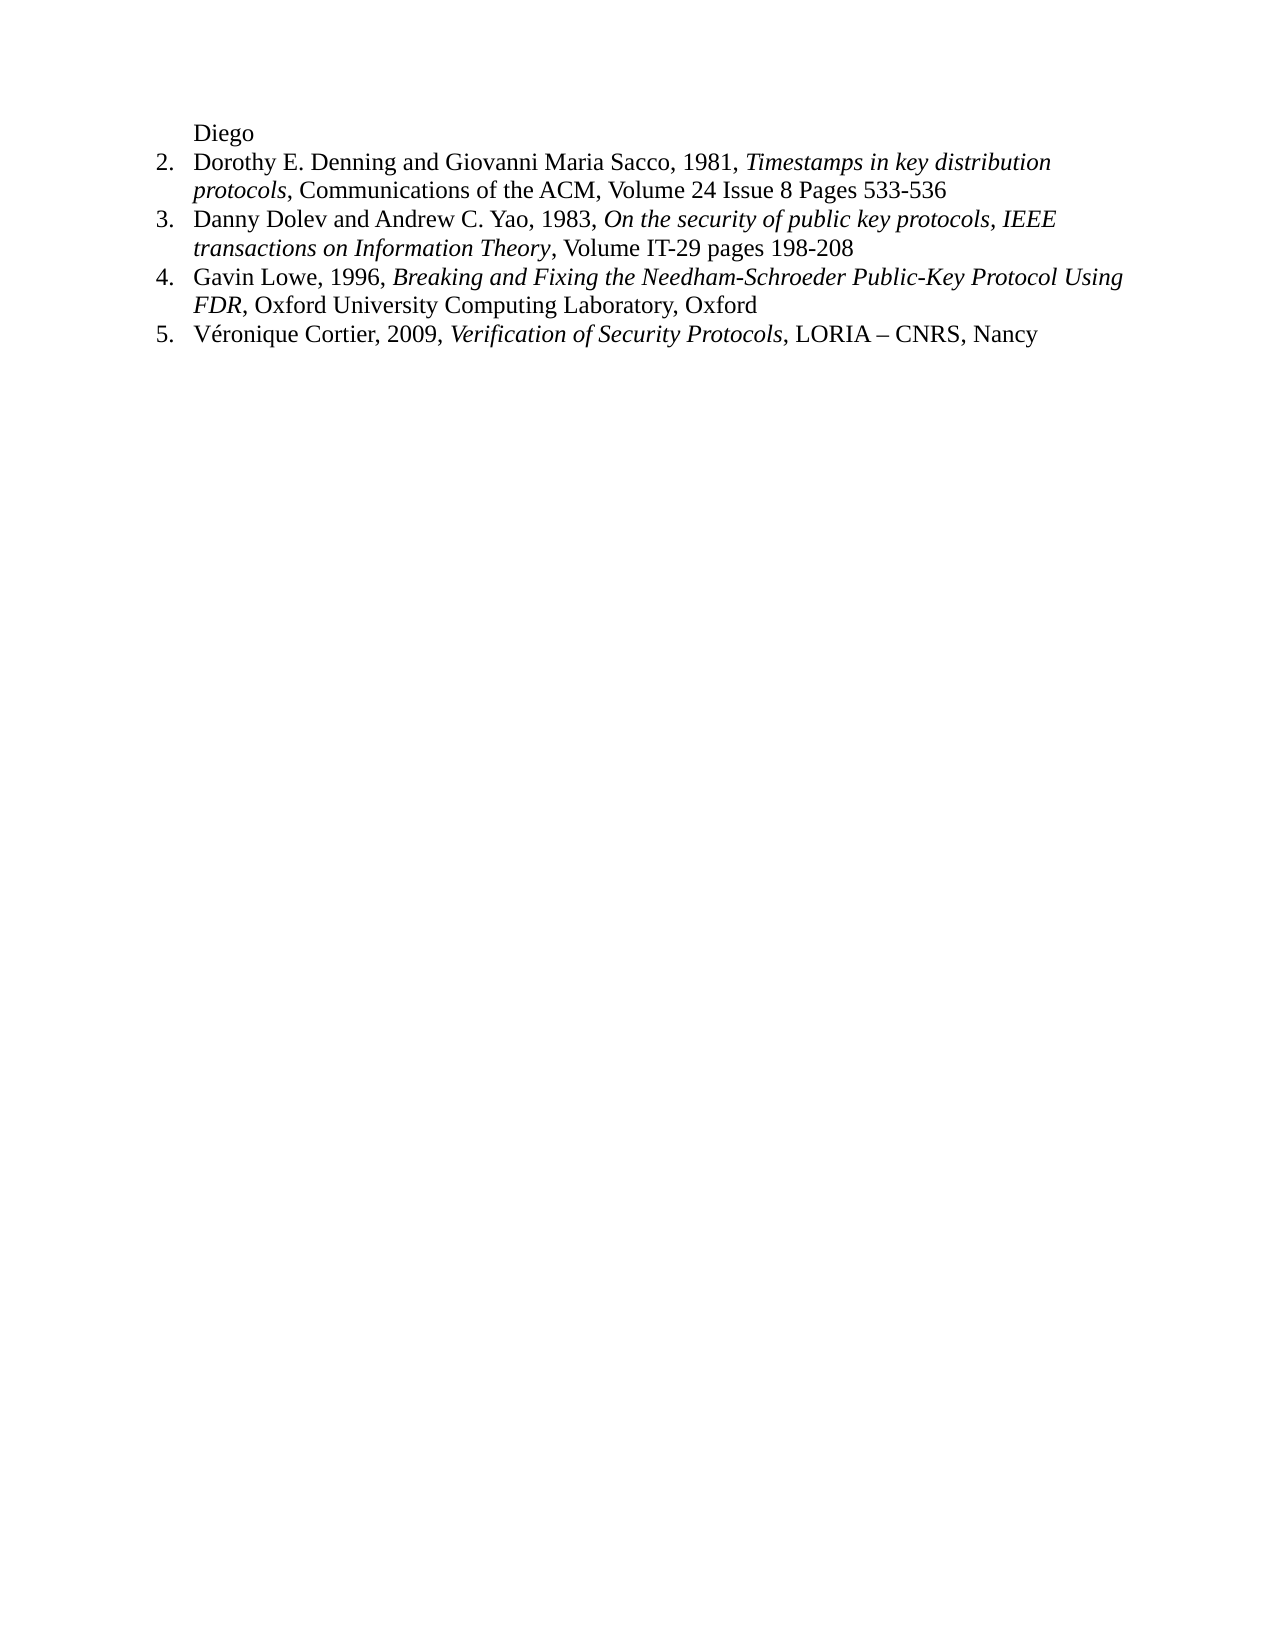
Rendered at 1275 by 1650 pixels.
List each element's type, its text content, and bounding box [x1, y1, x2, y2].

list Gavin Lowe, 1996, Breaking and Fixing the Needham-Schroeder Public-Key Protocol Using FDR, Oxford University Computing Laboratory, Oxford [156, 262, 1157, 319]
list Véronique Cortier, 2009, Verification of Security Protocols, LORIA – CNRS, Nancy [156, 319, 1157, 348]
list Dorothy E. Denning and Giovanni Maria Sacco, 1981, Timestamps in key distribution protocols, Communications of the ACM, Volume 24 Issue 8 Pages 533-536 [156, 147, 1157, 204]
list Danny Dolev and Andrew C. Yao, 1983, On the security of public key protocols, IEEE transactions on Information Theory, Volume IT-29 pages 198-208 [156, 204, 1157, 262]
list Diego [156, 118, 1157, 147]
